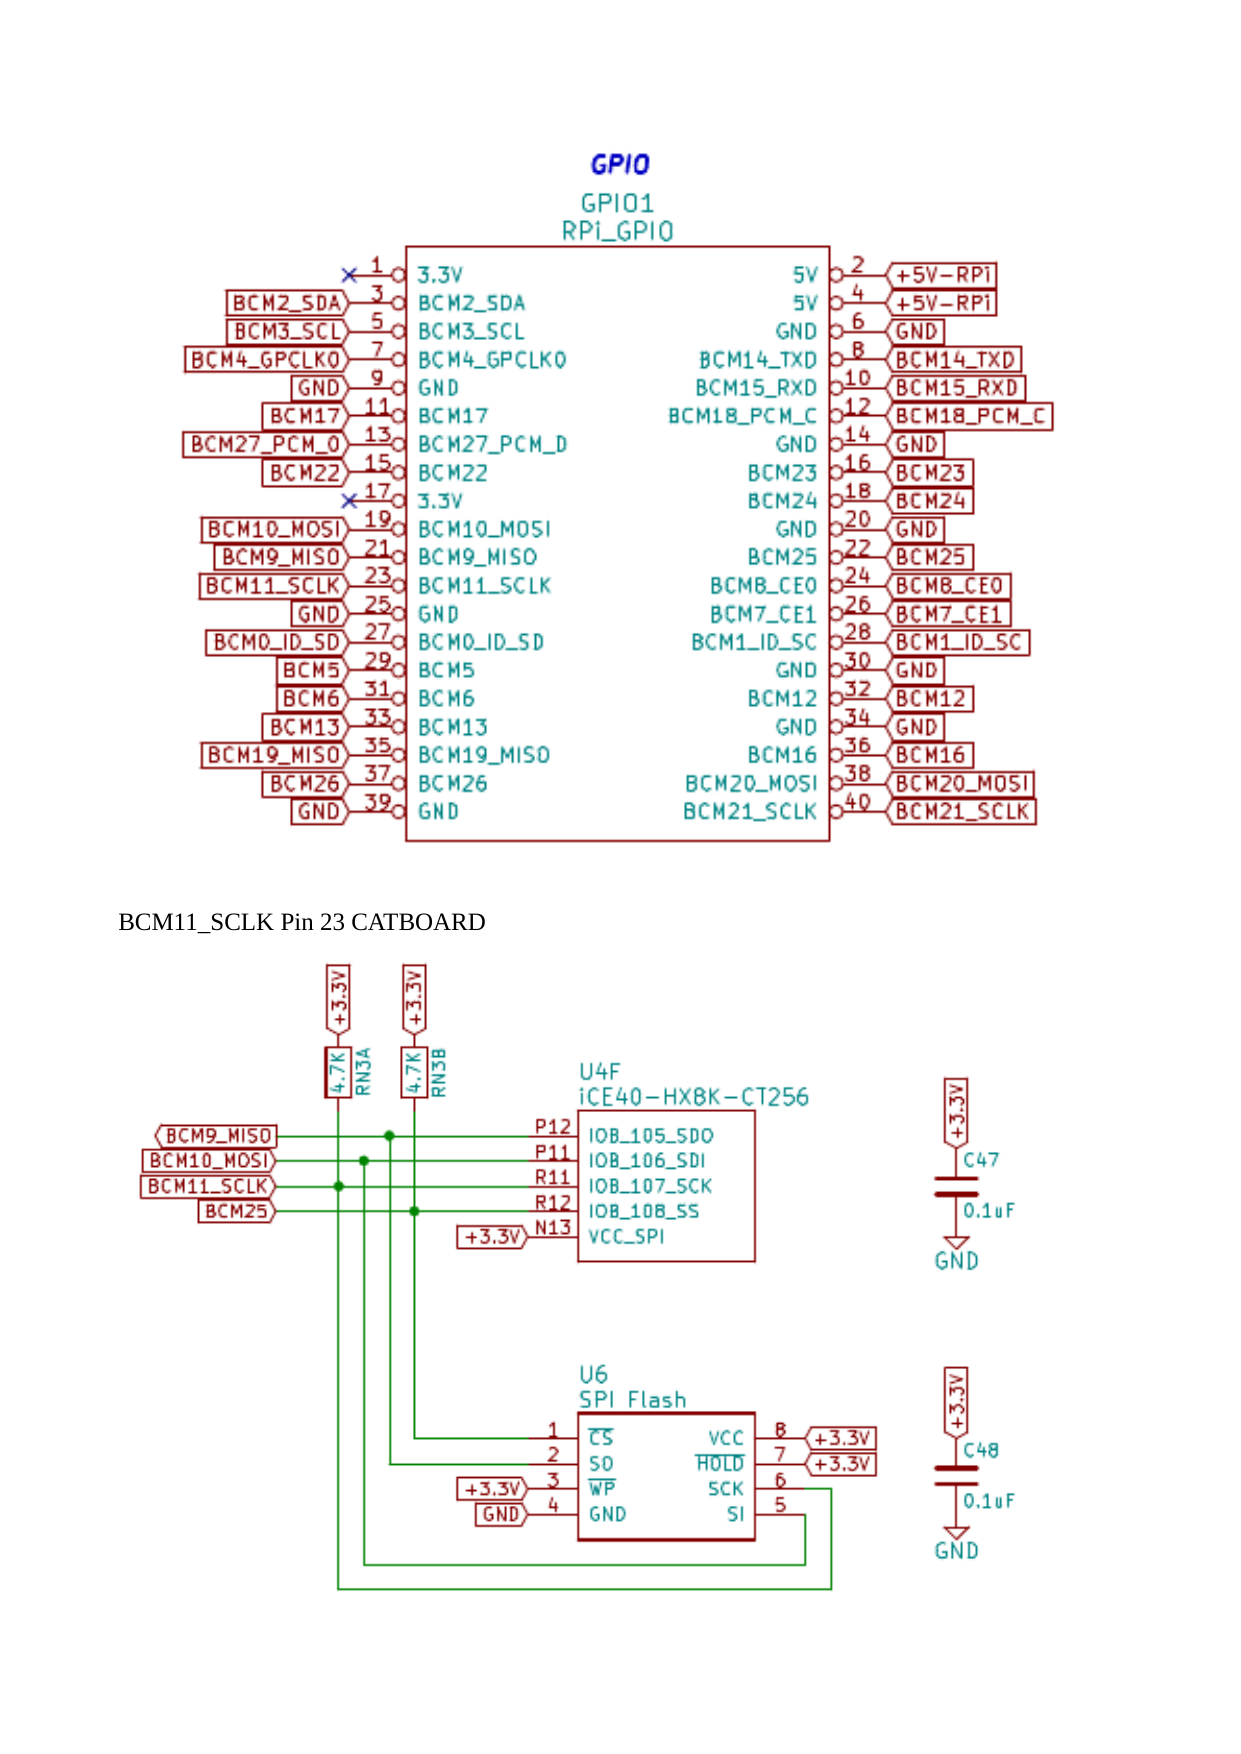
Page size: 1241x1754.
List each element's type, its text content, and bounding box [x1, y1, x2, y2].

text BCM11_SCLK Pin 23 CATBOARD [118, 907, 1122, 935]
picture [118, 935, 1123, 1613]
picture [166, 146, 1075, 878]
